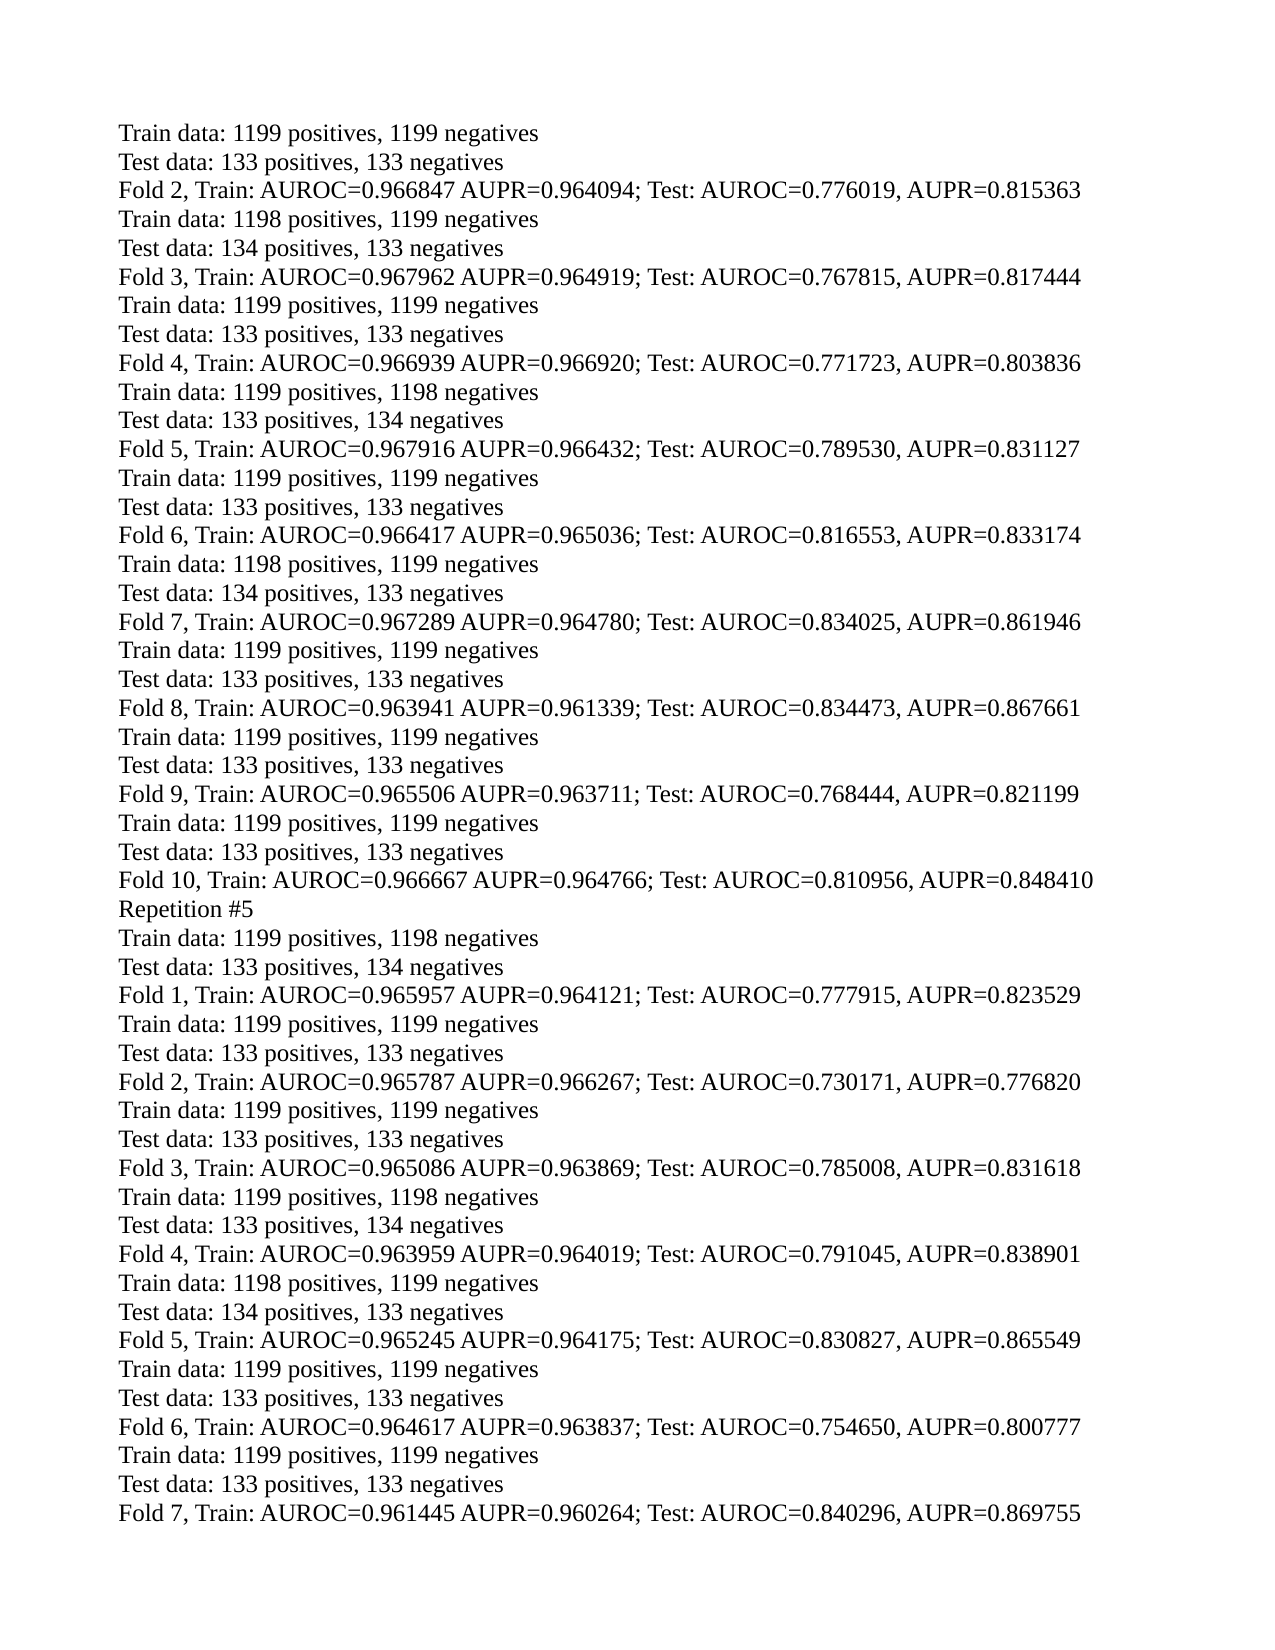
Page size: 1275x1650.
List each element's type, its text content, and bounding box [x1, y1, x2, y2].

text Test data: 133 positives, 133 negatives [118, 837, 1157, 866]
text Train data: 1199 positives, 1198 negatives [118, 923, 1157, 952]
text Fold 4, Train: AUROC=0.963959 AUPR=0.964019; Test: AUROC=0.791045, AUPR=0.838901 [118, 1239, 1157, 1268]
text Test data: 134 positives, 133 negatives [118, 1297, 1157, 1326]
text Fold 6, Train: AUROC=0.964617 AUPR=0.963837; Test: AUROC=0.754650, AUPR=0.800777 [118, 1412, 1157, 1441]
text Train data: 1199 positives, 1199 negatives [118, 1354, 1157, 1383]
text Fold 1, Train: AUROC=0.965957 AUPR=0.964121; Test: AUROC=0.777915, AUPR=0.823529 [118, 981, 1157, 1009]
text Train data: 1199 positives, 1199 negatives [118, 118, 1157, 147]
text Test data: 133 positives, 134 negatives [118, 952, 1157, 981]
text Test data: 133 positives, 133 negatives [118, 1038, 1157, 1067]
text Test data: 133 positives, 133 negatives [118, 319, 1157, 348]
text Test data: 134 positives, 133 negatives [118, 233, 1157, 262]
text Fold 2, Train: AUROC=0.965787 AUPR=0.966267; Test: AUROC=0.730171, AUPR=0.776820 [118, 1067, 1157, 1096]
text Fold 8, Train: AUROC=0.963941 AUPR=0.961339; Test: AUROC=0.834473, AUPR=0.867661 [118, 693, 1157, 722]
text Test data: 134 positives, 133 negatives [118, 578, 1157, 607]
text Fold 6, Train: AUROC=0.966417 AUPR=0.965036; Test: AUROC=0.816553, AUPR=0.833174 [118, 521, 1157, 549]
text Test data: 133 positives, 133 negatives [118, 1469, 1157, 1498]
text Test data: 133 positives, 134 negatives [118, 1211, 1157, 1239]
text Train data: 1199 positives, 1199 negatives [118, 722, 1157, 751]
text Train data: 1199 positives, 1199 negatives [118, 1009, 1157, 1038]
text Test data: 133 positives, 134 negatives [118, 406, 1157, 434]
text Train data: 1199 positives, 1198 negatives [118, 377, 1157, 406]
text Fold 9, Train: AUROC=0.965506 AUPR=0.963711; Test: AUROC=0.768444, AUPR=0.821199 [118, 779, 1157, 808]
text Train data: 1198 positives, 1199 negatives [118, 1268, 1157, 1297]
text Train data: 1198 positives, 1199 negatives [118, 204, 1157, 233]
text Fold 4, Train: AUROC=0.966939 AUPR=0.966920; Test: AUROC=0.771723, AUPR=0.803836 [118, 348, 1157, 377]
text Train data: 1199 positives, 1199 negatives [118, 808, 1157, 837]
text Train data: 1199 positives, 1199 negatives [118, 1441, 1157, 1469]
text Fold 10, Train: AUROC=0.966667 AUPR=0.964766; Test: AUROC=0.810956, AUPR=0.848410 [118, 866, 1157, 894]
text Test data: 133 positives, 133 negatives [118, 1383, 1157, 1412]
text Train data: 1199 positives, 1199 negatives [118, 1096, 1157, 1124]
text Test data: 133 positives, 133 negatives [118, 751, 1157, 779]
text Fold 7, Train: AUROC=0.967289 AUPR=0.964780; Test: AUROC=0.834025, AUPR=0.861946 [118, 607, 1157, 636]
text Fold 2, Train: AUROC=0.966847 AUPR=0.964094; Test: AUROC=0.776019, AUPR=0.815363 [118, 176, 1157, 204]
text Fold 3, Train: AUROC=0.965086 AUPR=0.963869; Test: AUROC=0.785008, AUPR=0.831618 [118, 1153, 1157, 1182]
text Test data: 133 positives, 133 negatives [118, 664, 1157, 693]
text Test data: 133 positives, 133 negatives [118, 1124, 1157, 1153]
text Train data: 1199 positives, 1199 negatives [118, 291, 1157, 319]
text Train data: 1198 positives, 1199 negatives [118, 549, 1157, 578]
text Train data: 1199 positives, 1199 negatives [118, 463, 1157, 492]
text Fold 5, Train: AUROC=0.967916 AUPR=0.966432; Test: AUROC=0.789530, AUPR=0.831127 [118, 434, 1157, 463]
text Train data: 1199 positives, 1198 negatives [118, 1182, 1157, 1211]
text Train data: 1199 positives, 1199 negatives [118, 636, 1157, 664]
text Repetition #5 [118, 894, 1157, 923]
text Fold 5, Train: AUROC=0.965245 AUPR=0.964175; Test: AUROC=0.830827, AUPR=0.865549 [118, 1326, 1157, 1354]
text Fold 3, Train: AUROC=0.967962 AUPR=0.964919; Test: AUROC=0.767815, AUPR=0.817444 [118, 262, 1157, 291]
text Test data: 133 positives, 133 negatives [118, 492, 1157, 521]
text Test data: 133 positives, 133 negatives [118, 147, 1157, 176]
text Fold 7, Train: AUROC=0.961445 AUPR=0.960264; Test: AUROC=0.840296, AUPR=0.869755 [118, 1498, 1157, 1527]
